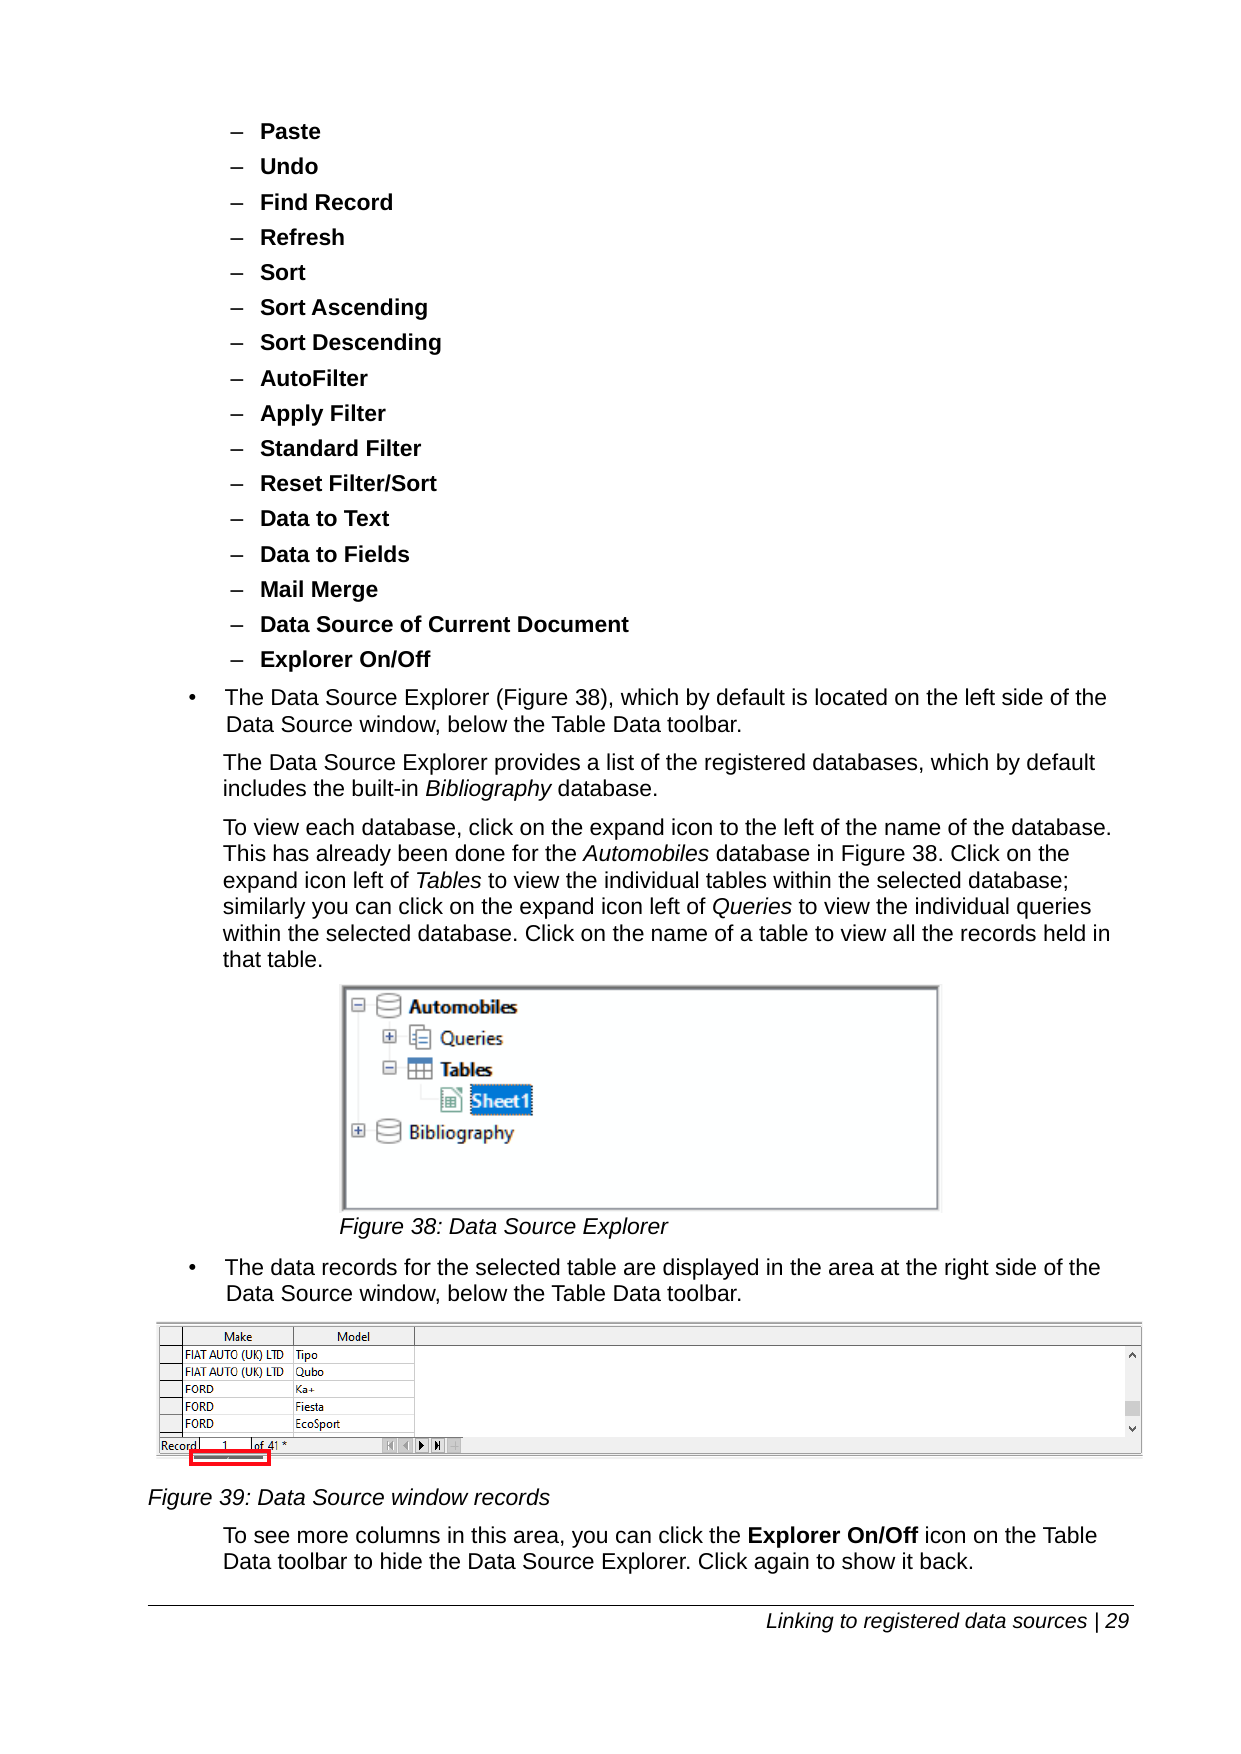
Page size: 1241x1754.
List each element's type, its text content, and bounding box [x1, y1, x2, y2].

text Figure 39: Data Source window records [148, 1322, 1152, 1510]
list Reset Filter/Sort [230, 470, 1134, 497]
picture [339, 984, 943, 1213]
text To view each database, click on the expand icon to the left of the name of the database. This has already been done for the Automobiles database in Figure 38. Click on the expand icon left of Tables to view the individual tables within the selected database; similarly you can click on the expand icon left of Queries to view the individual queries within the selected database. Click on the name of a table to view all the records held in that table. [223, 814, 1134, 972]
list Undo [230, 153, 1134, 180]
list Apply Filter [230, 400, 1134, 426]
list Paste [230, 118, 1134, 144]
list Standard Filter [230, 435, 1134, 461]
picture [156, 1321, 1143, 1484]
list Refresh [230, 224, 1134, 250]
list Mail Merge [230, 576, 1134, 602]
text The Data Source Explorer provides a list of the registered databases, which by default includes the built-in Bibliography database. [223, 749, 1134, 802]
list Sort Descending [230, 329, 1134, 356]
list Explorer On/Off [230, 646, 1134, 673]
text Figure 38: Data Source Explorer [339, 1213, 942, 1239]
list The Data Source Explorer (Figure 38), which by default is located on the left side of the Data Source window, below the Table Data toolbar. [185, 681, 1134, 740]
list Data Source of Current Document [230, 611, 1134, 637]
list Data to Text [230, 505, 1134, 532]
list Sort Ascending [230, 294, 1134, 321]
text To see more columns in this area, you can click the Explorer On/Off icon on the Table Data toolbar to hide the Data Source Explorer. Click again to show it back. [223, 1522, 1134, 1574]
list Sort [230, 259, 1134, 285]
list AutoFilter [230, 364, 1134, 391]
list The data records for the selected table are displayed in the area at the right side of the Data Source window, below the Table Data toolbar. [185, 1251, 1134, 1310]
list Find Record [230, 188, 1134, 215]
list Data to Fields [230, 541, 1134, 567]
